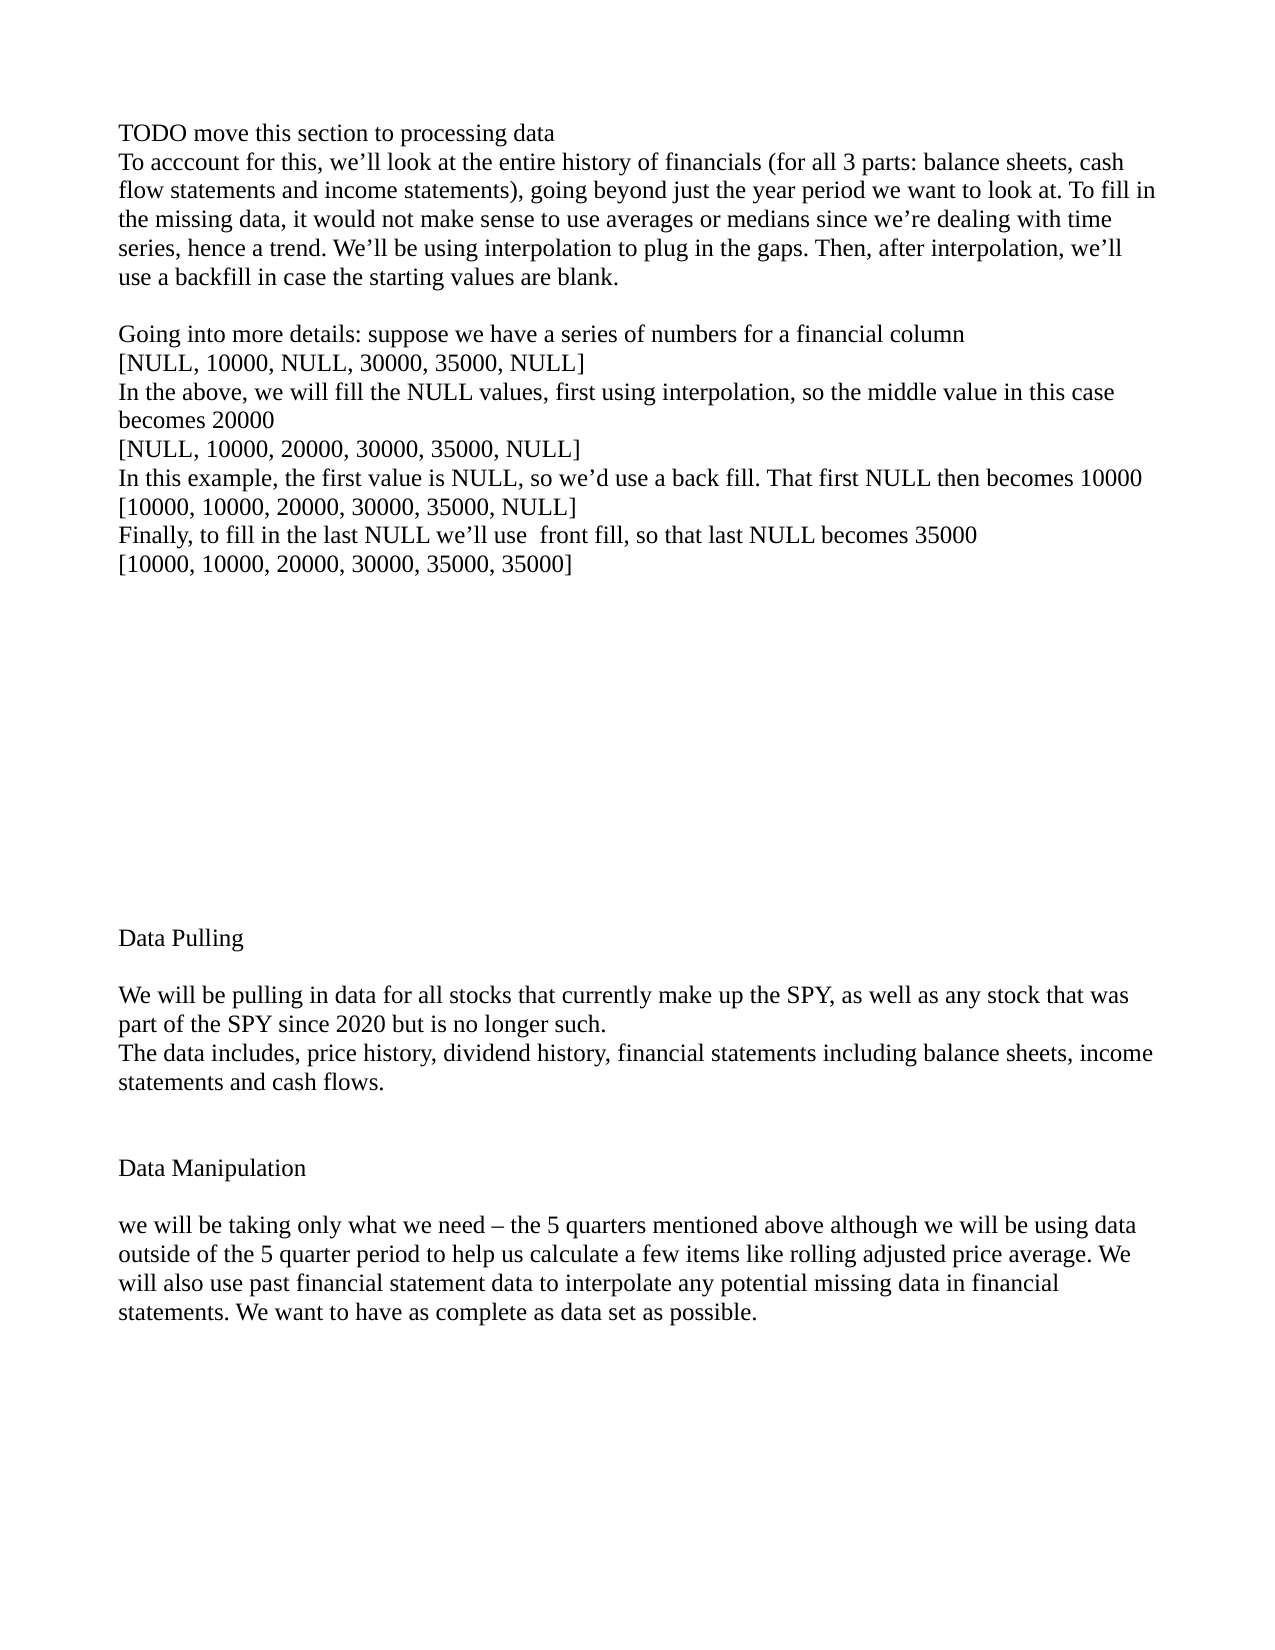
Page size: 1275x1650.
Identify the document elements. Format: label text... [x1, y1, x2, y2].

text [10000, 10000, 20000, 30000, 35000, NULL] [118, 492, 1157, 521]
text [NULL, 10000, 20000, 30000, 35000, NULL] [118, 434, 1157, 463]
text Data Pulling [118, 923, 1157, 952]
text The data includes, price history, dividend history, financial statements including balance sheets, income statements and cash flows. [118, 1038, 1157, 1096]
text In the above, we will fill the NULL values, first using interpolation, so the middle value in this case becomes 20000 [118, 377, 1157, 434]
text TODO move this section to processing data [118, 118, 1157, 147]
text [10000, 10000, 20000, 30000, 35000, 35000] [118, 549, 1157, 578]
text Data Manipulation [118, 1153, 1157, 1182]
text [NULL, 10000, NULL, 30000, 35000, NULL] [118, 348, 1157, 377]
text we will be taking only what we need – the 5 quarters mentioned above although we will be using data outside of the 5 quarter period to help us calculate a few items like rolling adjusted price average. We will also use past financial statement data to interpolate any potential missing data in financial statements. We want to have as complete as data set as possible. [118, 1211, 1157, 1326]
text Finally, to fill in the last NULL we’ll use front fill, so that last NULL becomes 35000 [118, 521, 1157, 549]
text We will be pulling in data for all stocks that currently make up the SPY, as well as any stock that was part of the SPY since 2020 but is no longer such. [118, 981, 1157, 1038]
text Going into more details: suppose we have a series of numbers for a financial column [118, 319, 1157, 348]
text To acccount for this, we’ll look at the entire history of financials (for all 3 parts: balance sheets, cash flow statements and income statements), going beyond just the year period we want to look at. To fill in the missing data, it would not make sense to use averages or medians since we’re dealing with time series, hence a trend. We’ll be using interpolation to plug in the gaps. Then, after interpolation, we’ll use a backfill in case the starting values are blank. [118, 147, 1157, 291]
text In this example, the first value is NULL, so we’d use a back fill. That first NULL then becomes 10000 [118, 463, 1157, 492]
